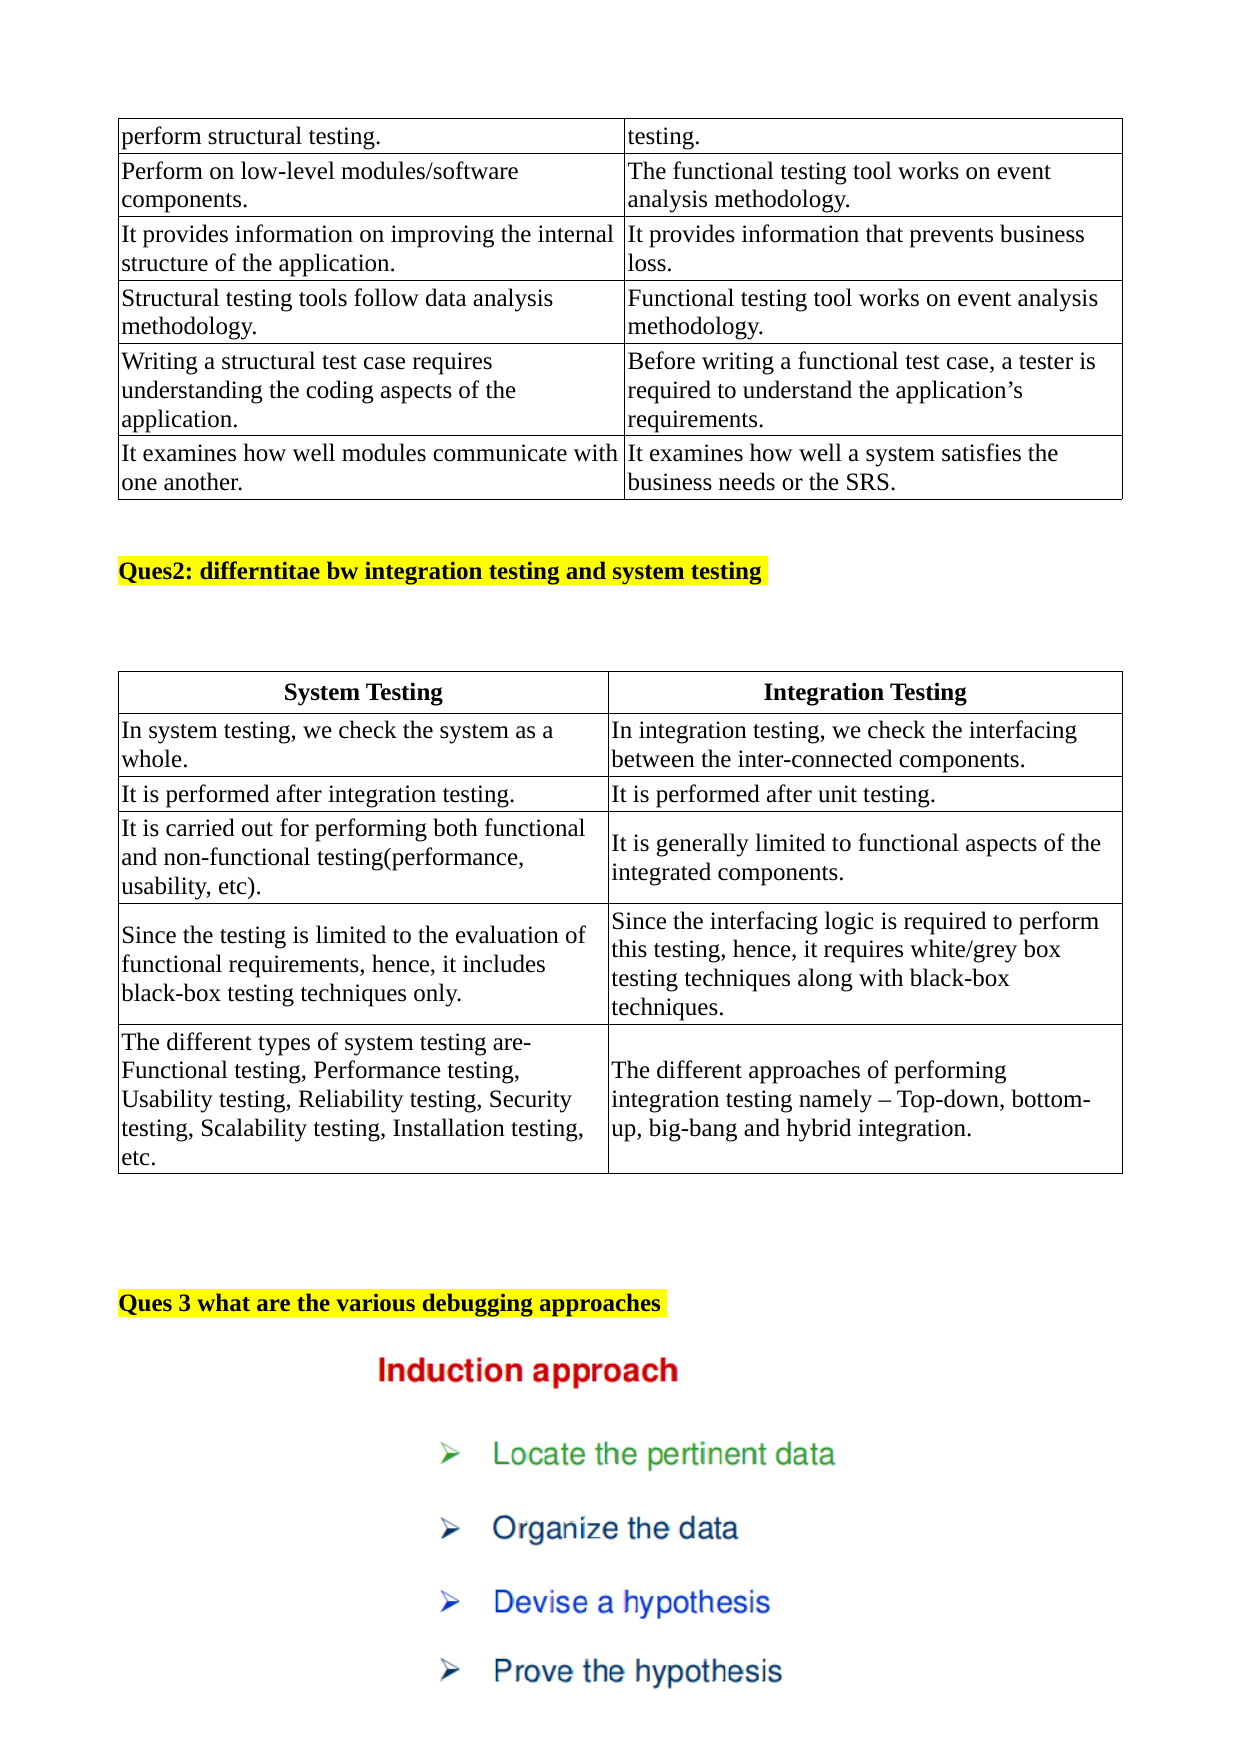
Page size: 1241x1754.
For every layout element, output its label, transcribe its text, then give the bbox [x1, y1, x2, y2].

table_cell It examines how well a system satisfies the business needs or the SRS. [625, 436, 1122, 499]
table_cell In integration testing, we check the interfacing between the inter-connected components. [609, 714, 1122, 776]
table_cell It examines how well modules communicate with one another. [119, 436, 624, 499]
table_cell It is carried out for performing both functional and non-functional testing(performance, usability, etc). [119, 812, 608, 903]
table_cell Functional testing tool works on event analysis methodology. [625, 281, 1122, 343]
table_cell It is generally limited to functional aspects of the integrated components. [609, 812, 1122, 903]
table_cell In system testing, we check the system as a whole. [119, 714, 608, 776]
table_cell Since the testing is limited to the evaluation of functional requirements, hence, it includes black-box testing techniques only. [119, 904, 608, 1024]
table_cell The different types of system testing are- Functional testing, Performance testing, Usability testing, Reliability testing, Security testing, Scalability testing, Installation testing, etc. [119, 1025, 608, 1173]
table_header System Testing [119, 672, 608, 712]
table_header Integration Testing [609, 672, 1122, 712]
table_cell The different approaches of performing integration testing namely – Top-down, bottom-up, big-bang and hybrid integration. [609, 1025, 1122, 1173]
table_cell Writing a structural test case requires understanding the coding aspects of the application. [119, 344, 624, 435]
table_cell Since the interfacing logic is required to perform this testing, hence, it requires white/grey box testing techniques along with black-box techniques. [609, 904, 1122, 1024]
table_cell It is performed after integration testing. [119, 777, 608, 811]
table_cell perform structural testing. [119, 119, 624, 153]
table_cell Before writing a functional test case, a tester is required to understand the application’s requirements. [625, 344, 1122, 435]
table_cell It provides information on improving the internal structure of the application. [119, 217, 624, 280]
picture [377, 1346, 863, 1718]
table_cell It is performed after unit testing. [609, 777, 1122, 811]
table_cell Perform on low-level modules/software components. [119, 154, 624, 216]
table_cell testing. [625, 119, 1122, 153]
table_cell The functional testing tool works on event analysis methodology. [625, 154, 1122, 216]
table_cell It provides information that prevents business loss. [625, 217, 1122, 280]
text Ques 3 what are the various debugging approaches [118, 1231, 1122, 1317]
table_cell Structural testing tools follow data analysis methodology. [119, 281, 624, 343]
text Ques2: differntitae bw integration testing and system testing [118, 528, 1122, 585]
